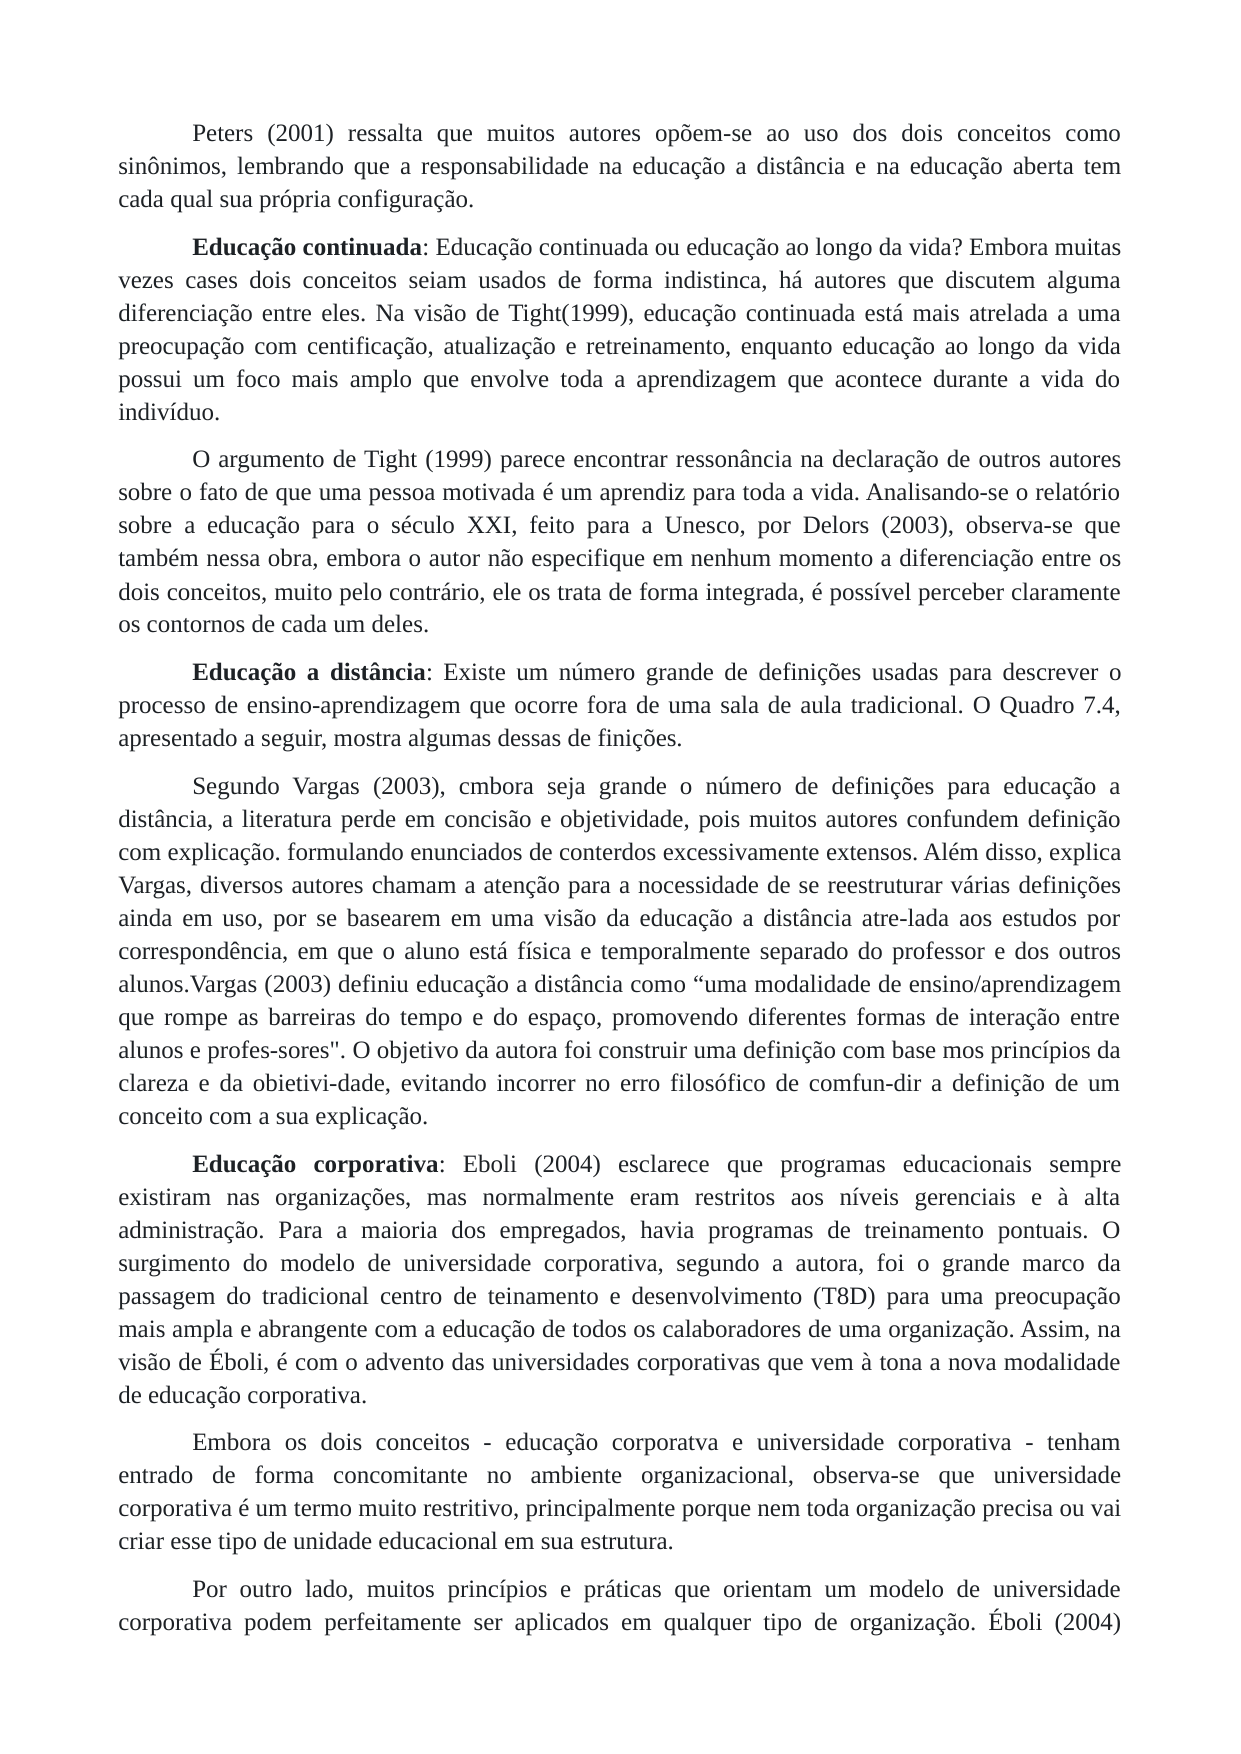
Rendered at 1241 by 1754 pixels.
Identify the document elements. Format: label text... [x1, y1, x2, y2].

text Peters (2001) ressalta que muitos autores opõem-se ao uso dos dois conceitos como sinônimos, lembrando que a responsabilidade na educação a distância e na educação aberta tem cada qual sua própria configuração. [118, 118, 1122, 213]
text Por outro lado, muitos princípios e práticas que orientam um modelo de universidade corporativa podem perfeitamente ser aplicados em qualquer tipo de organização. Éboli (2004) [118, 1574, 1122, 1636]
text O argumento de Tight (1999) parece encontrar ressonância na declaração de outros autores sobre o fato de que uma pessoa motivada é um aprendiz para toda a vida. Analisando-se o relatório sobre a educação para o século XXI, feito para a Unesco, por Delors (2003), observa-se que também nessa obra, embora o autor não especifique em nenhum momento a diferenciação entre os dois conceitos, muito pelo contrário, ele os trata de forma integrada, é possível perceber claramente os contornos de cada um deles. [118, 444, 1122, 638]
text Educação continuada: Educação continuada ou educação ao longo da vida? Embora muitas vezes cases dois conceitos seiam usados de forma indistinca, há autores que discutem alguma diferenciação entre eles. Na visão de Tight(1999), educação continuada está mais atrelada a uma preocupação com centificação, atualização e retreinamento, enquanto educação ao longo da vida possui um foco mais amplo que envolve toda a aprendizagem que acontece durante a vida do indivíduo. [118, 232, 1122, 426]
text Educação a distância: Existe um número grande de definições usadas para descrever o processo de ensino-aprendizagem que ocorre fora de uma sala de aula tradicional. O Quadro 7.4, apresentado a seguir, mostra algumas dessas de finições. [118, 657, 1122, 752]
text Segundo Vargas (2003), cmbora seja grande o número de definições para educação a distância, a literatura perde em concisão e objetividade, pois muitos autores confundem definição com explicação. formulando enunciados de conterdos excessivamente extensos. Além disso, explica Vargas, diversos autores chamam a atenção para a nocessidade de se reestruturar várias definições ainda em uso, por se basearem em uma visão da educação a distância atre-lada aos estudos por correspondência, em que o aluno está física e temporalmente separado do professor e dos outros alunos.Vargas (2003) definiu educação a distância como “uma modalidade de ensino/aprendizagem que rompe as barreiras do tempo e do espaço, promovendo diferentes formas de interação entre alunos e profes-sores". O objetivo da autora foi construir uma definição com base mos princípios da clareza e da obietivi-dade, evitando incorrer no erro filosófico de comfun-dir a definição de um conceito com a sua explicação. [118, 771, 1122, 1130]
text Embora os dois conceitos - educação corporatva e universidade corporativa - tenham entrado de forma concomitante no ambiente organizacional, observa-se que universidade corporativa é um termo muito restritivo, principalmente porque nem toda organização precisa ou vai criar esse tipo de unidade educacional em sua estrutura. [118, 1427, 1122, 1555]
text Educação corporativa: Eboli (2004) esclarece que programas educacionais sempre existiram nas organizações, mas normalmente eram restritos aos níveis gerenciais e à alta administração. Para a maioria dos empregados, havia programas de treinamento pontuais. O surgimento do modelo de universidade corporativa, segundo a autora, foi o grande marco da passagem do tradicional centro de teinamento e desenvolvimento (T8D) para uma preocupação mais ampla e abrangente com a educação de todos os calaboradores de uma organização. Assim, na visão de Éboli, é com o advento das universidades corporativas que vem à tona a nova modalidade de educação corporativa. [118, 1149, 1122, 1408]
